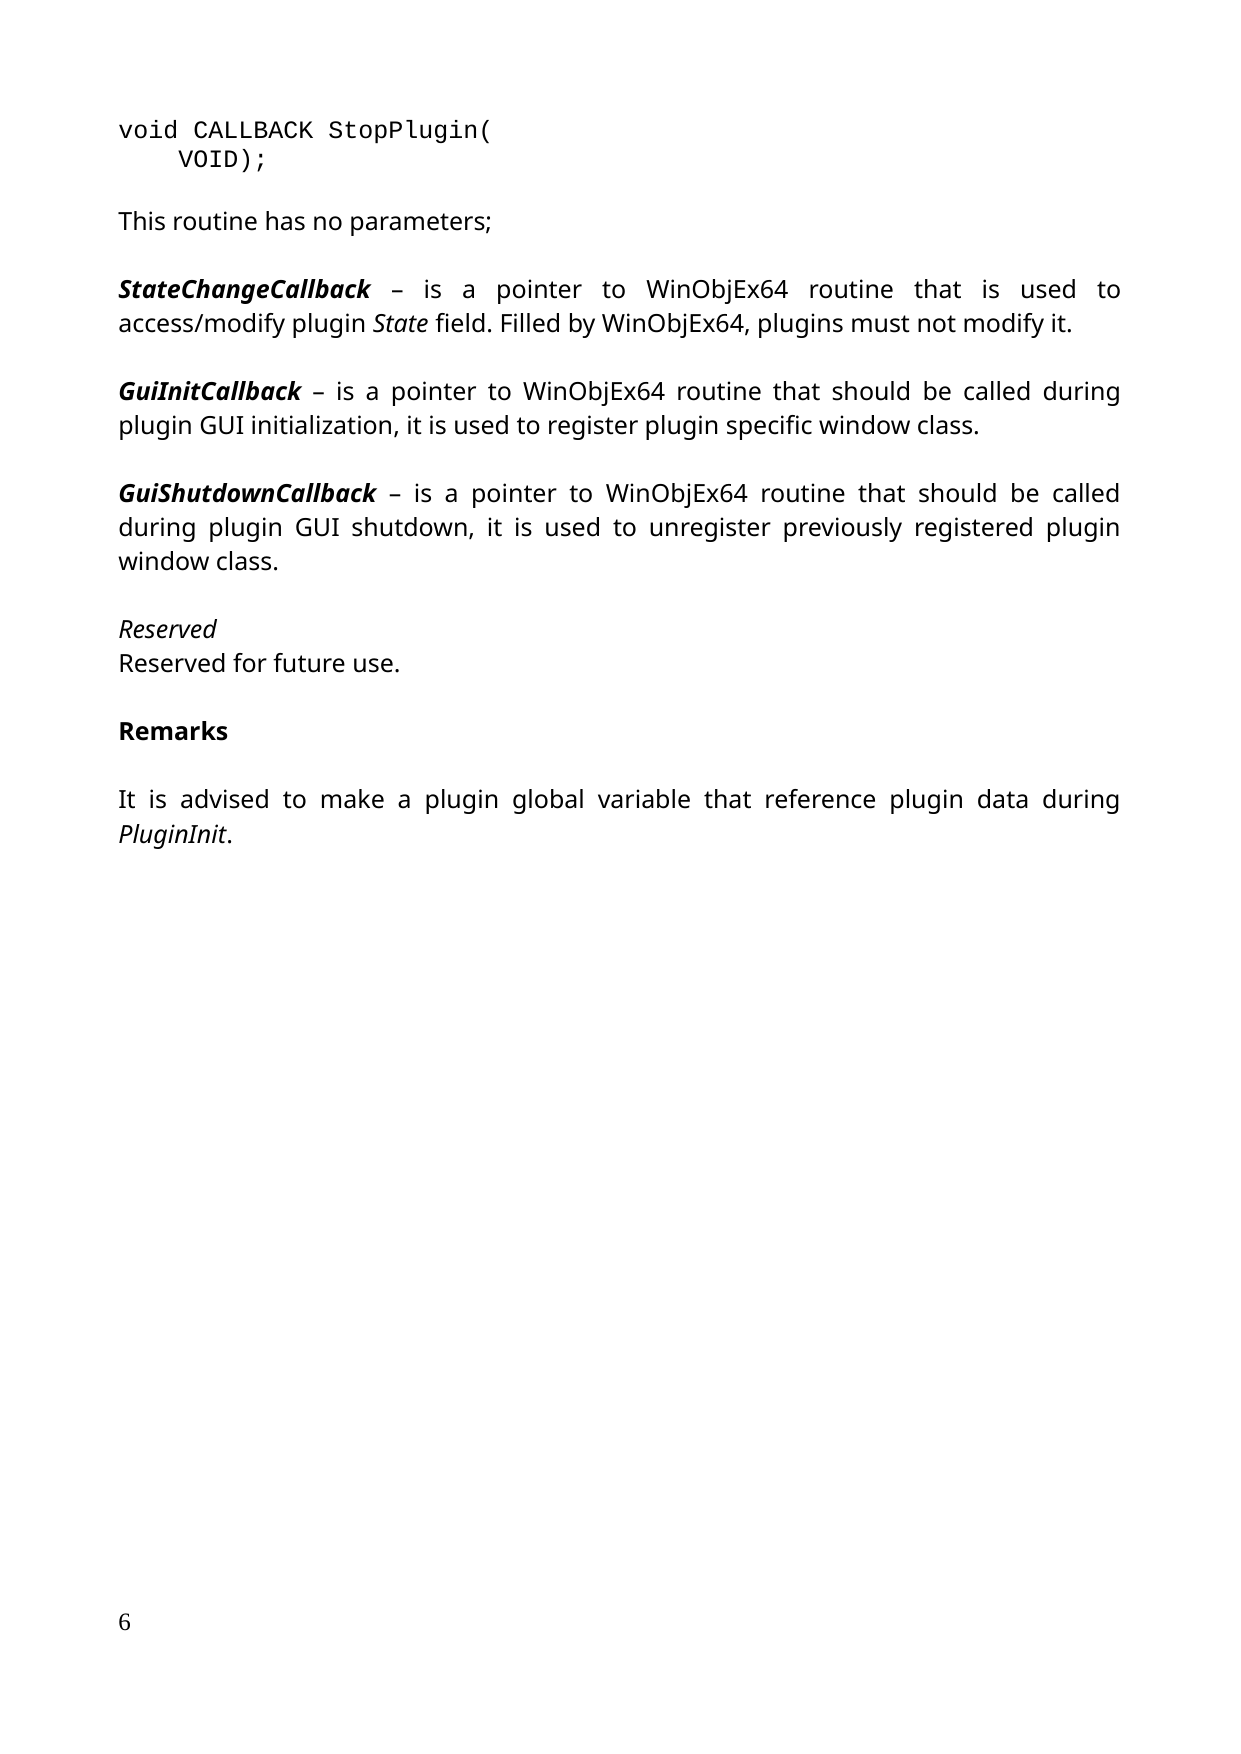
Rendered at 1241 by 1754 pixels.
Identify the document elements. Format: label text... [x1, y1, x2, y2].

text Reserved [118, 612, 1122, 646]
text This routine has no parameters; [118, 203, 1122, 237]
text StateChangeCallback – is a pointer to WinObjEx64 routine that is used to access/modify plugin State field. Filled by WinObjEx64, plugins must not modify it. [118, 271, 1122, 339]
text VOID); [118, 146, 1122, 175]
text It is advised to make a plugin global variable that reference plugin data during PluginInit. [118, 782, 1122, 850]
text void CALLBACK StopPlugin( [118, 118, 1122, 146]
text GuiShutdownCallback – is a pointer to WinObjEx64 routine that should be called during plugin GUI shutdown, it is used to unregister previously registered plugin window class. [118, 476, 1122, 578]
text Remarks [118, 714, 1122, 748]
text GuiInitCallback – is a pointer to WinObjEx64 routine that should be called during plugin GUI initialization, it is used to register plugin specific window class. [118, 373, 1122, 442]
text Reserved for future use. [118, 646, 1122, 680]
